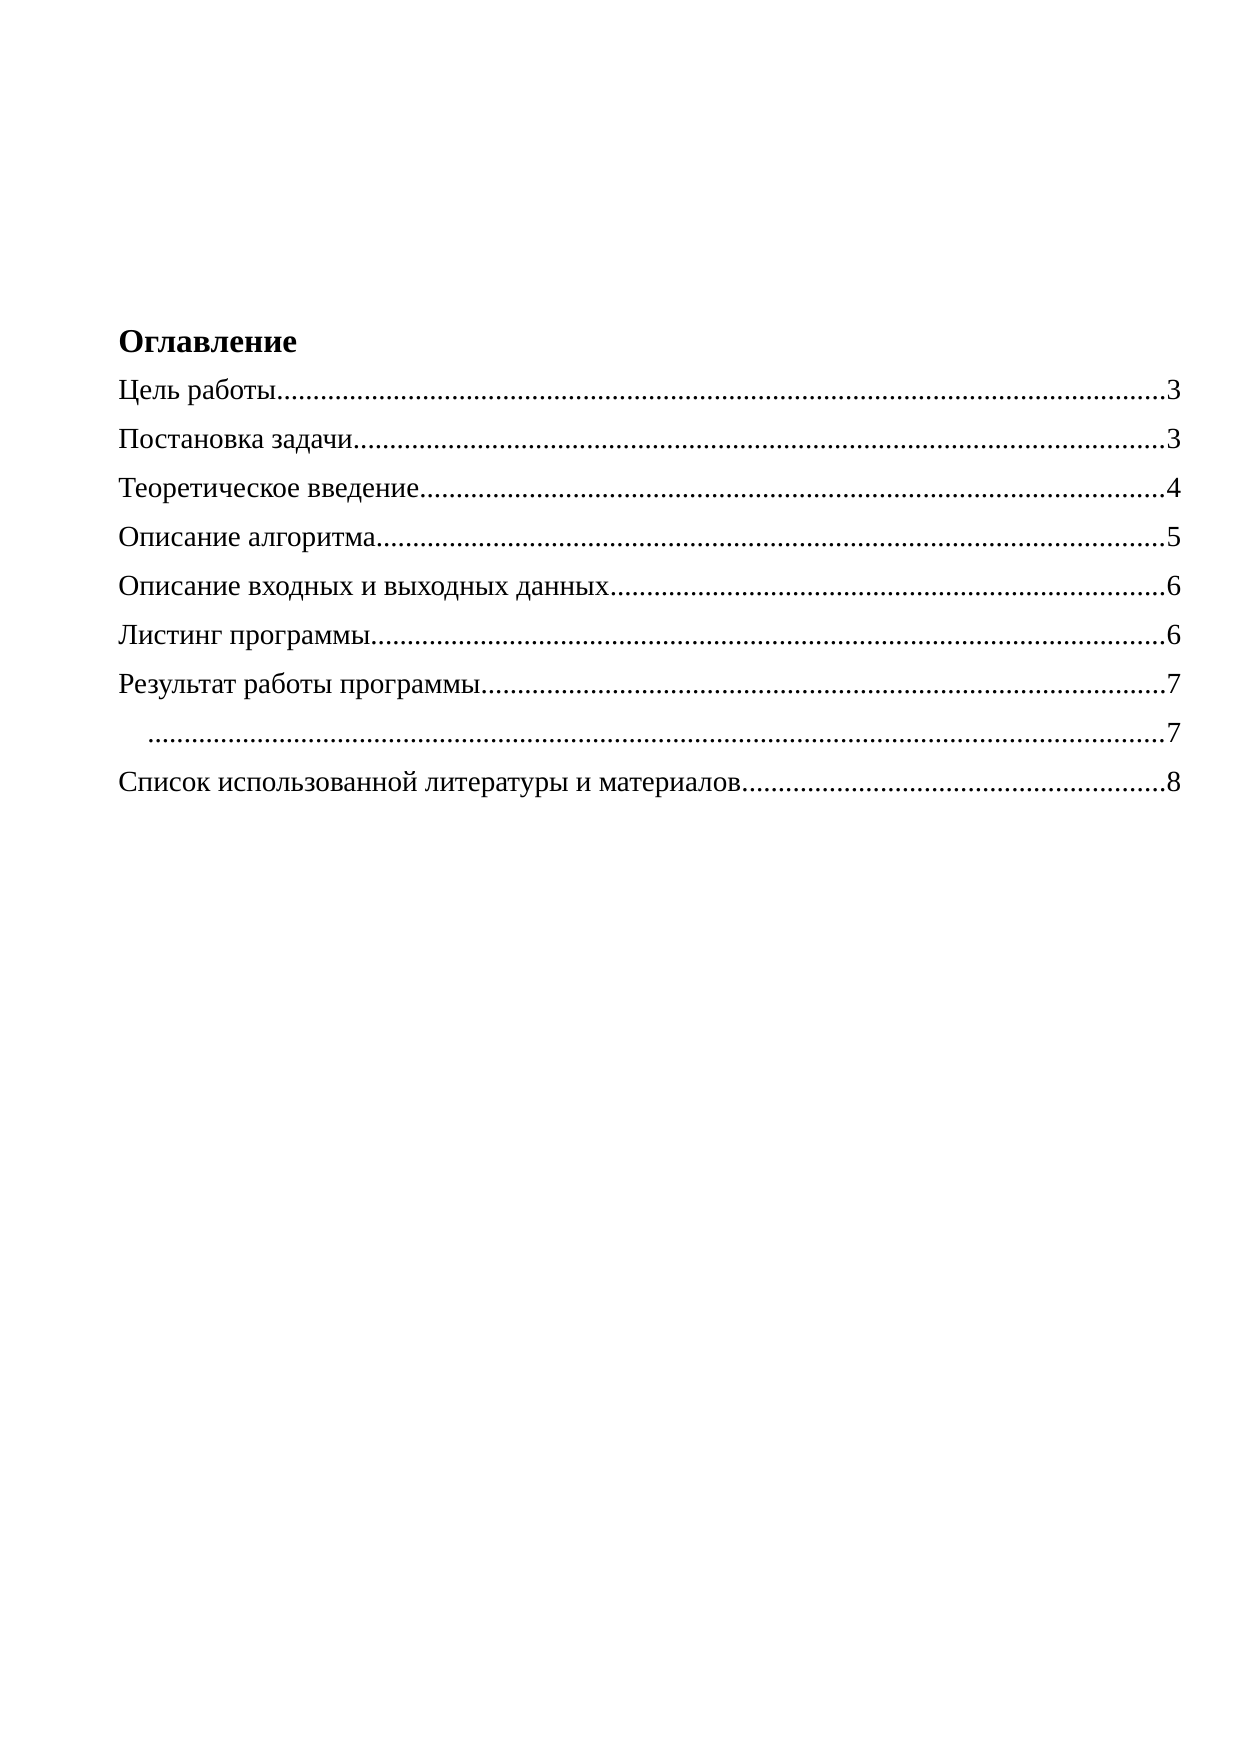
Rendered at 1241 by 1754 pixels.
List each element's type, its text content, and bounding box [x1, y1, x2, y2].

text Листинг программы 6 [118, 617, 1181, 651]
text 7 [147, 715, 1181, 749]
text Теоретическое введение 4 [118, 470, 1181, 504]
text Результат работы программы 7 [118, 666, 1181, 700]
subtitle Оглавление [118, 322, 1181, 360]
text Постановка задачи 3 [118, 421, 1181, 455]
text Описание входных и выходных данных 6 [118, 568, 1181, 602]
text Список использованной литературы и материалов 8 [118, 764, 1181, 798]
text Описание алгоритма 5 [118, 519, 1181, 553]
text Цель работы 3 [118, 372, 1181, 406]
